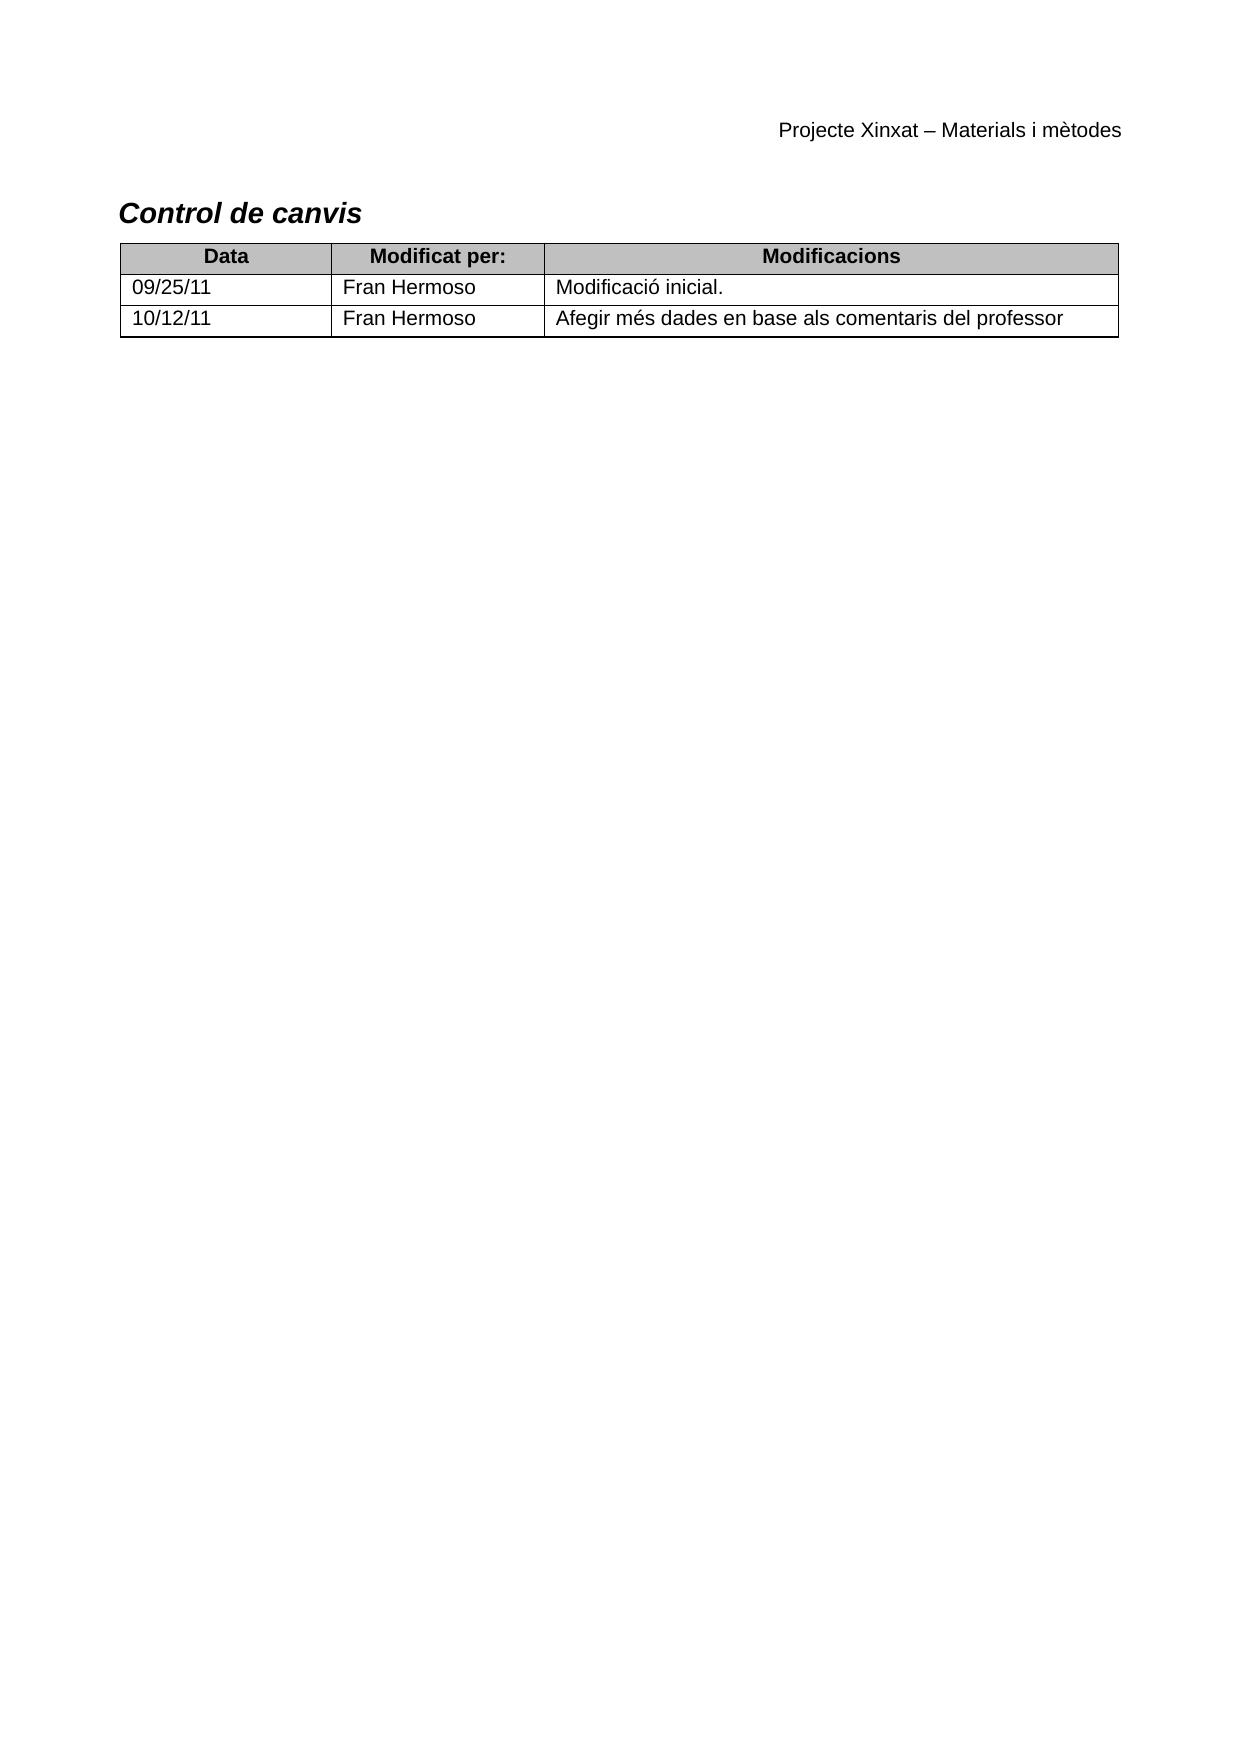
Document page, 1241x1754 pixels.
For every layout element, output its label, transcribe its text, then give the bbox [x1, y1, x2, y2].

table_cell Fran Hermoso [332, 306, 544, 336]
table_cell 25/09/11 [121, 275, 331, 305]
table_header Data [121, 244, 331, 274]
table_header Modificacions [545, 244, 1118, 274]
subtitle Control de canvis [118, 197, 1122, 230]
table_cell Modificació inicial. [545, 275, 1118, 305]
table_header Modificat per: [332, 244, 544, 274]
table_cell Afegir més dades en base als comentaris del professor [545, 306, 1118, 336]
table_cell Fran Hermoso [332, 275, 544, 305]
table_cell 12/10/11 [121, 306, 331, 336]
